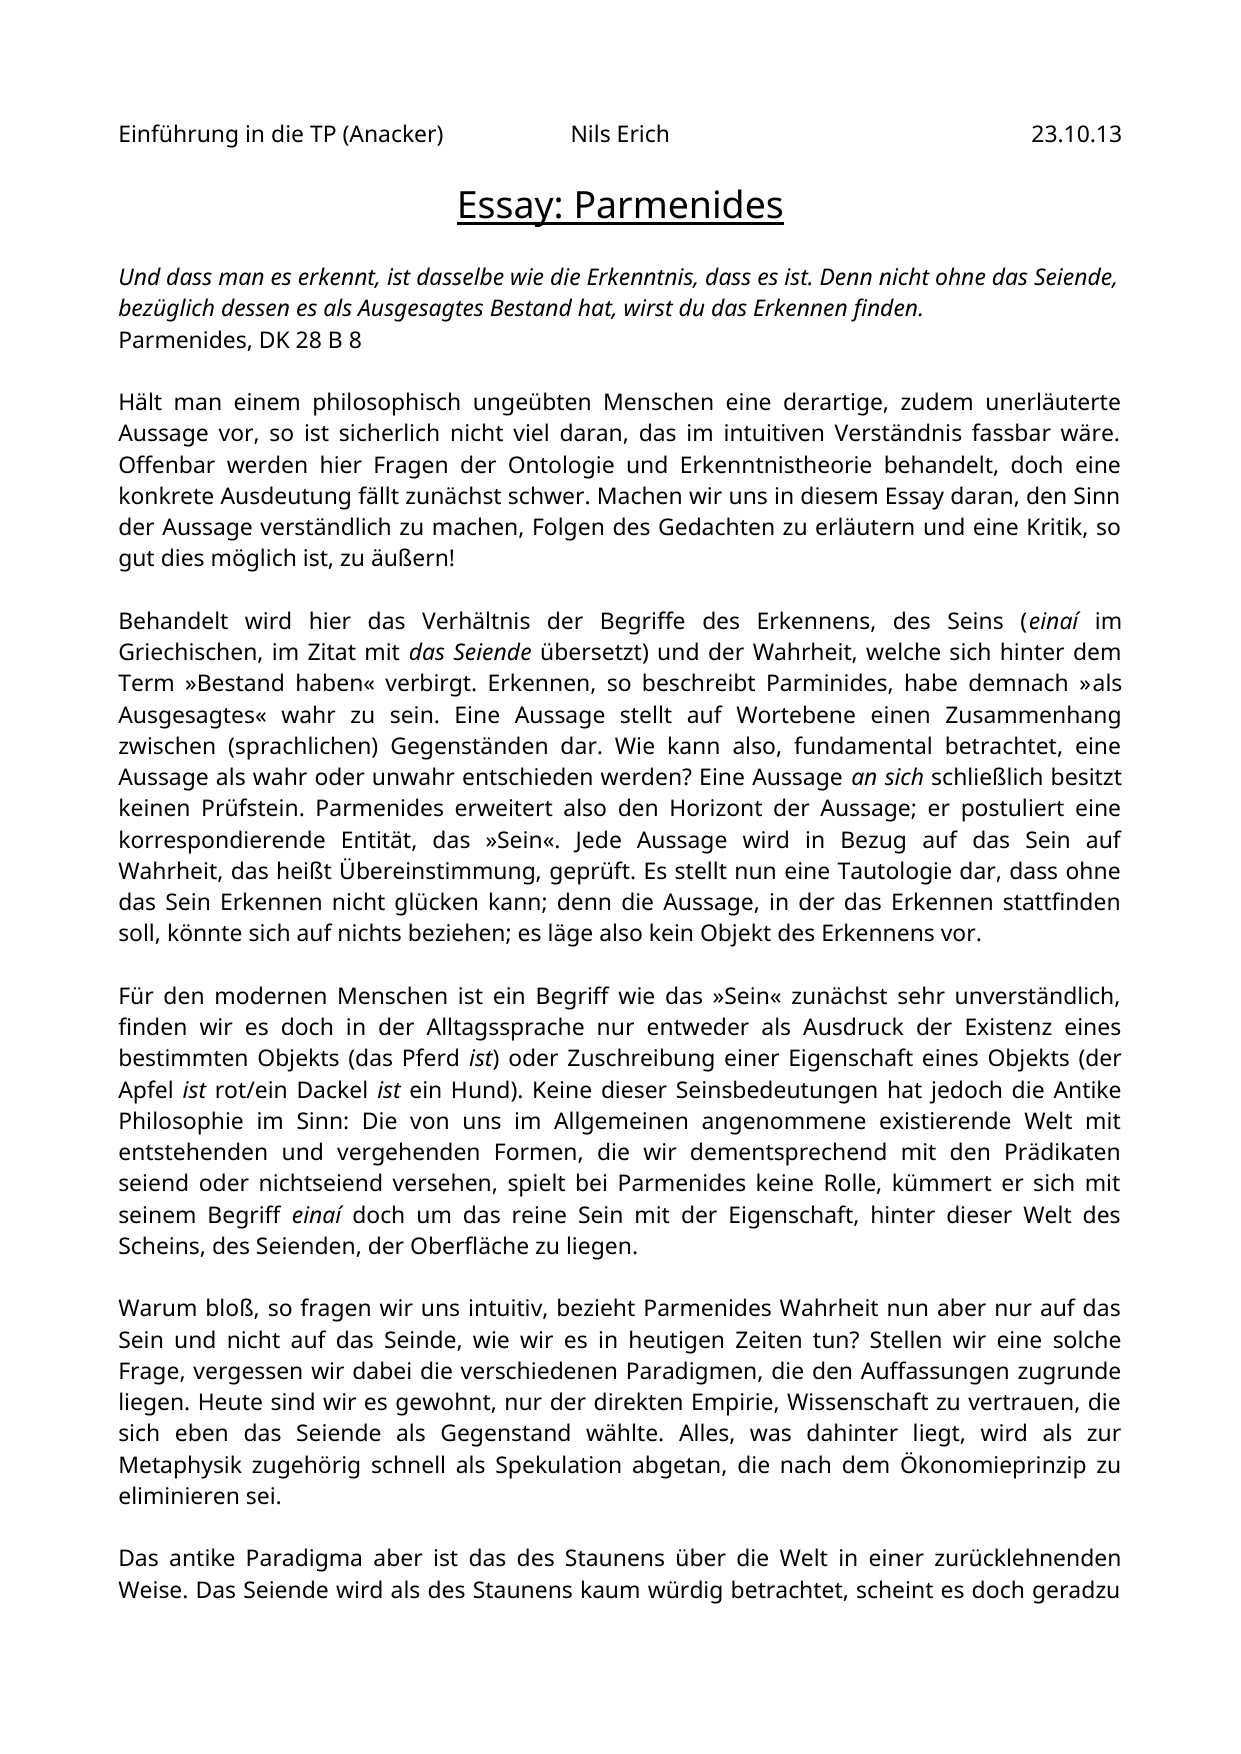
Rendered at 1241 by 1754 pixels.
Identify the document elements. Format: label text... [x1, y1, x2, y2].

text Warum bloß, so fragen wir uns intuitiv, bezieht Parmenides Wahrheit nun aber nur auf das Sein und nicht auf das Seinde, wie wir es in heutigen Zeiten tun? Stellen wir eine solche Frage, vergessen wir dabei die verschiedenen Paradigmen, die den Auffassungen zugrunde liegen. Heute sind wir es gewohnt, nur der direkten Empirie, Wissenschaft zu vertrauen, die sich eben das Seiende als Gegenstand wählte. Alles, was dahinter liegt, wird als zur Metaphysik zugehörig schnell als Spekulation abgetan, die nach dem Ökonomieprinzip zu eliminieren sei. [118, 1292, 1122, 1511]
text Und dass man es erkennt, ist dasselbe wie die Erkenntnis, dass es ist. Denn nicht ohne das Seiende, bezüglich dessen es als Ausgesagtes Bestand hat, wirst du das Erkennen finden. [118, 261, 1122, 324]
text Das antike Paradigma aber ist das des Staunens über die Welt in einer zurücklehnenden Weise. Das Seiende wird als des Staunens kaum würdig betrachtet, scheint es doch geradzu [118, 1542, 1122, 1605]
text Für den modernen Menschen ist ein Begriff wie das »Sein« zunächst sehr unverständlich, finden wir es doch in der Alltagssprache nur entweder als Ausdruck der Existenz eines bestimmten Objekts (das Pferd ist) oder Zuschreibung einer Eigenschaft eines Objekts (der Apfel ist rot/ein Dackel ist ein Hund). Keine dieser Seinsbedeutungen hat jedoch die Antike Philosophie im Sinn: Die von uns im Allgemeinen angenommene existierende Welt mit entstehenden und vergehenden Formen, die wir dementsprechend mit den Prädikaten seiend oder nichtseiend versehen, spielt bei Parmenides keine Rolle, kümmert er sich mit seinem Begriff einaí doch um das reine Sein mit der Eigenschaft, hinter dieser Welt des Scheins, des Seienden, der Oberfläche zu liegen. [118, 980, 1122, 1261]
text Parmenides, DK 28 B 8 [118, 324, 1122, 355]
text Hält man einem philosophisch ungeübten Menschen eine derartige, zudem unerläuterte Aussage vor, so ist sicherlich nicht viel daran, das im intuitiven Verständnis fassbar wäre. Offenbar werden hier Fragen der Ontologie und Erkenntnistheorie behandelt, doch eine konkrete Ausdeutung fällt zunächst schwer. Machen wir uns in diesem Essay daran, den Sinn der Aussage verständlich zu machen, Folgen des Gedachten zu erläutern und eine Kritik, so gut dies möglich ist, zu äußern! [118, 386, 1122, 574]
text Behandelt wird hier das Verhältnis der Begriffe des Erkennens, des Seins (einaí im Griechischen, im Zitat mit das Seiende übersetzt) und der Wahrheit, welche sich hinter dem Term »Bestand haben« verbirgt. Erkennen, so beschreibt Parminides, habe demnach »als Ausgesagtes« wahr zu sein. Eine Aussage stellt auf Wortebene einen Zusammenhang zwischen (sprachlichen) Gegenständen dar. Wie kann also, fundamental betrachtet, eine Aussage als wahr oder unwahr entschieden werden? Eine Aussage an sich schließlich besitzt keinen Prüfstein. Parmenides erweitert also den Horizont der Aussage; er postuliert eine korrespondierende Entität, das »Sein«. Jede Aussage wird in Bezug auf das Sein auf Wahrheit, das heißt Übereinstimmung, geprüft. Es stellt nun eine Tautologie dar, dass ohne das Sein Erkennen nicht glücken kann; denn die Aussage, in der das Erkennen stattfinden soll, könnte sich auf nichts beziehen; es läge also kein Objekt des Erkennens vor. [118, 605, 1122, 949]
text Essay: Parmenides [118, 179, 1122, 230]
